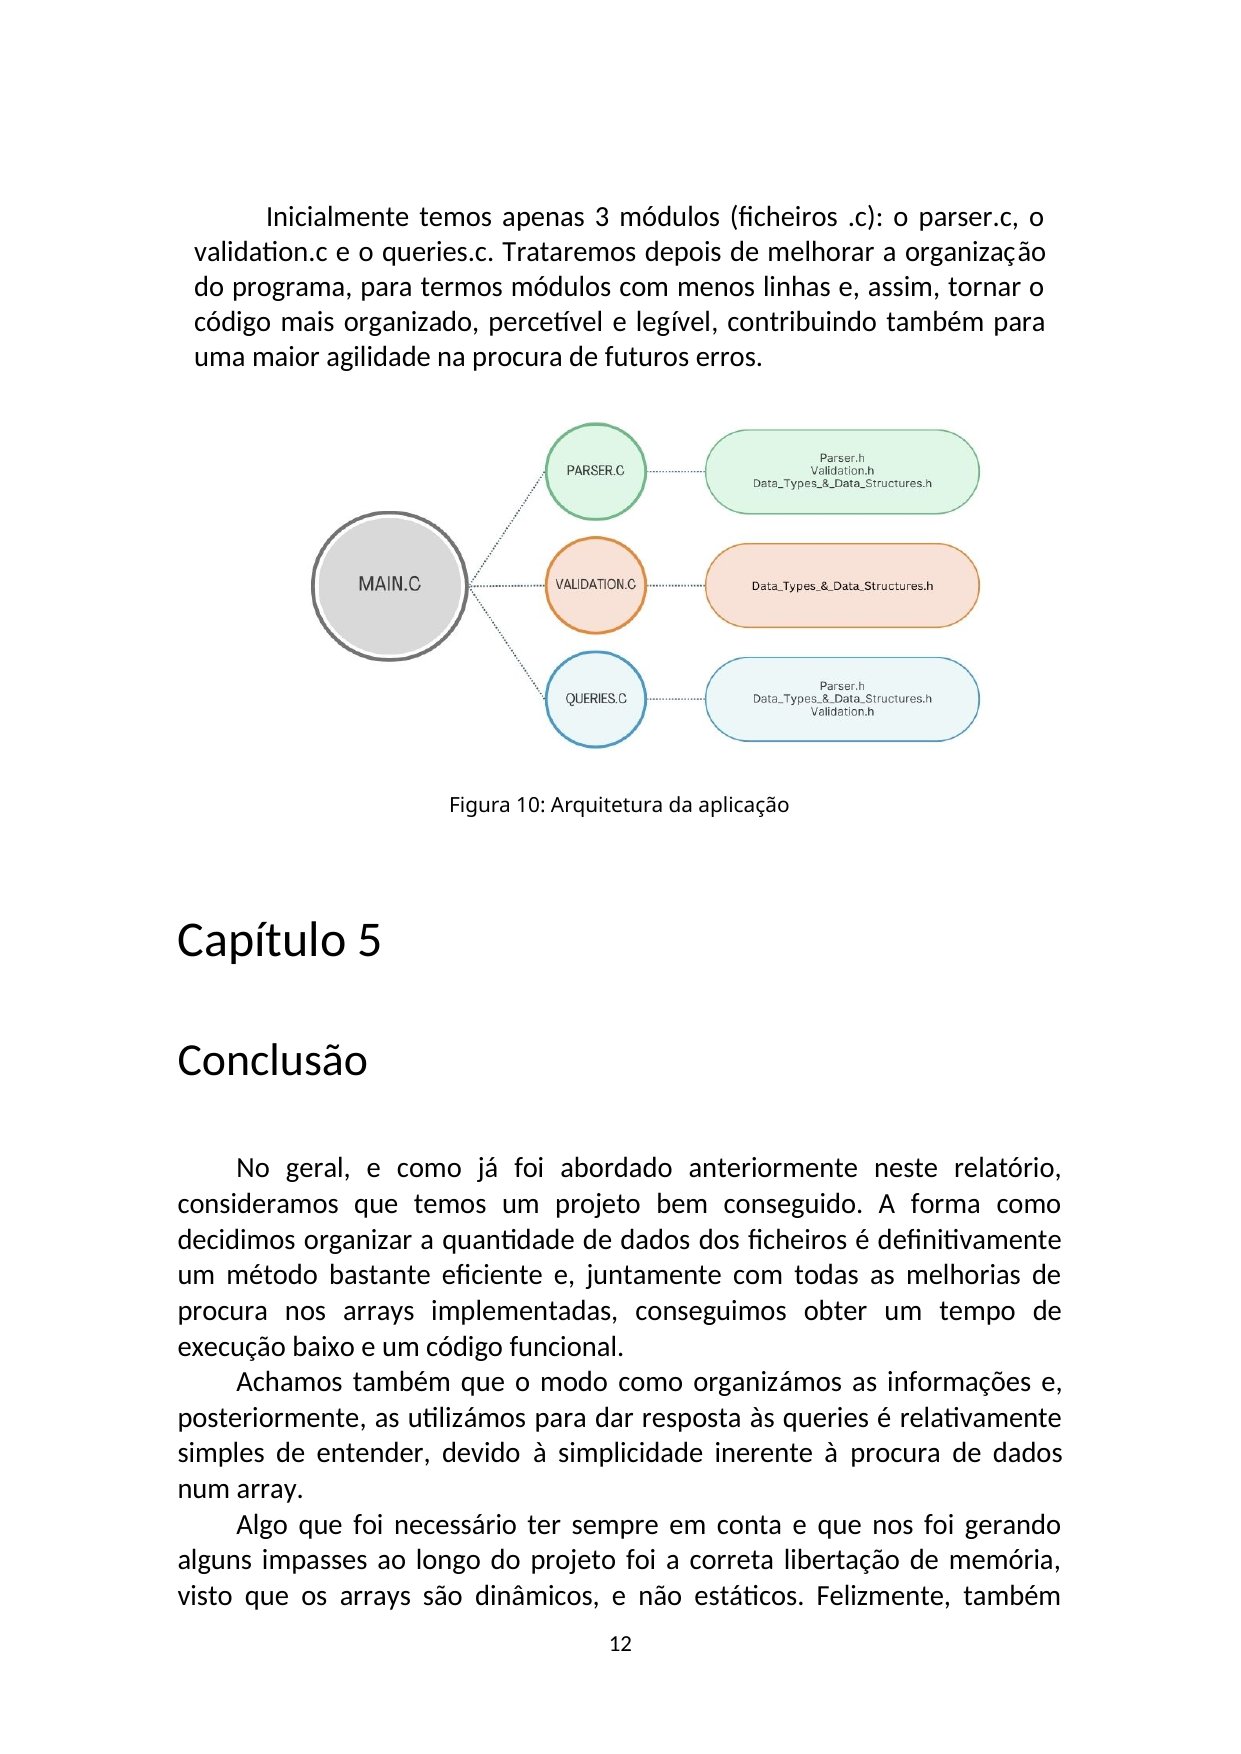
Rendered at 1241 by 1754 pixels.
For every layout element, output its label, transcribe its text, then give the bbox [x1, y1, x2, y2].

text Algo que foi necessário ter sempre em conta e que nos foi gerando alguns impasses ao longo do projeto foi a correta libertação de memória, visto que os arrays são dinâmicos, e não estáticos. Felizmente, também [177, 1506, 1063, 1613]
text No geral, e como já foi abordado anteriormente neste relatório, consideramos que temos um projeto bem conseguido. A forma como decidimos organizar a quantidade de dados dos ficheiros é definitivamente um método bastante eficiente e, juntamente com todas as melhorias de procura nos arrays implementadas, conseguimos obter um tempo de execução baixo e um código funcional. [177, 1149, 1063, 1363]
text Inicialmente temos apenas 3 módulos (ficheiros .c): o parser.c, o validation.c e o queries.c. Trataremos depois de melhorar a organização do programa, para termos módulos com menos linhas e, assim, tornar o código mais organizado, percetível e legível, contribuindo também para uma maior agilidade na procura de futuros erros. [194, 198, 1046, 373]
text Achamos também que o modo como organizámos as informações e, posteriormente, as utilizámos para dar resposta às queries é relativamente simples de entender, devido à simplicidade inerente à procura de dados num array. [177, 1363, 1063, 1506]
text Conclusão [177, 1031, 1063, 1087]
picture [307, 419, 986, 758]
text Capítulo 5 [177, 908, 1063, 969]
